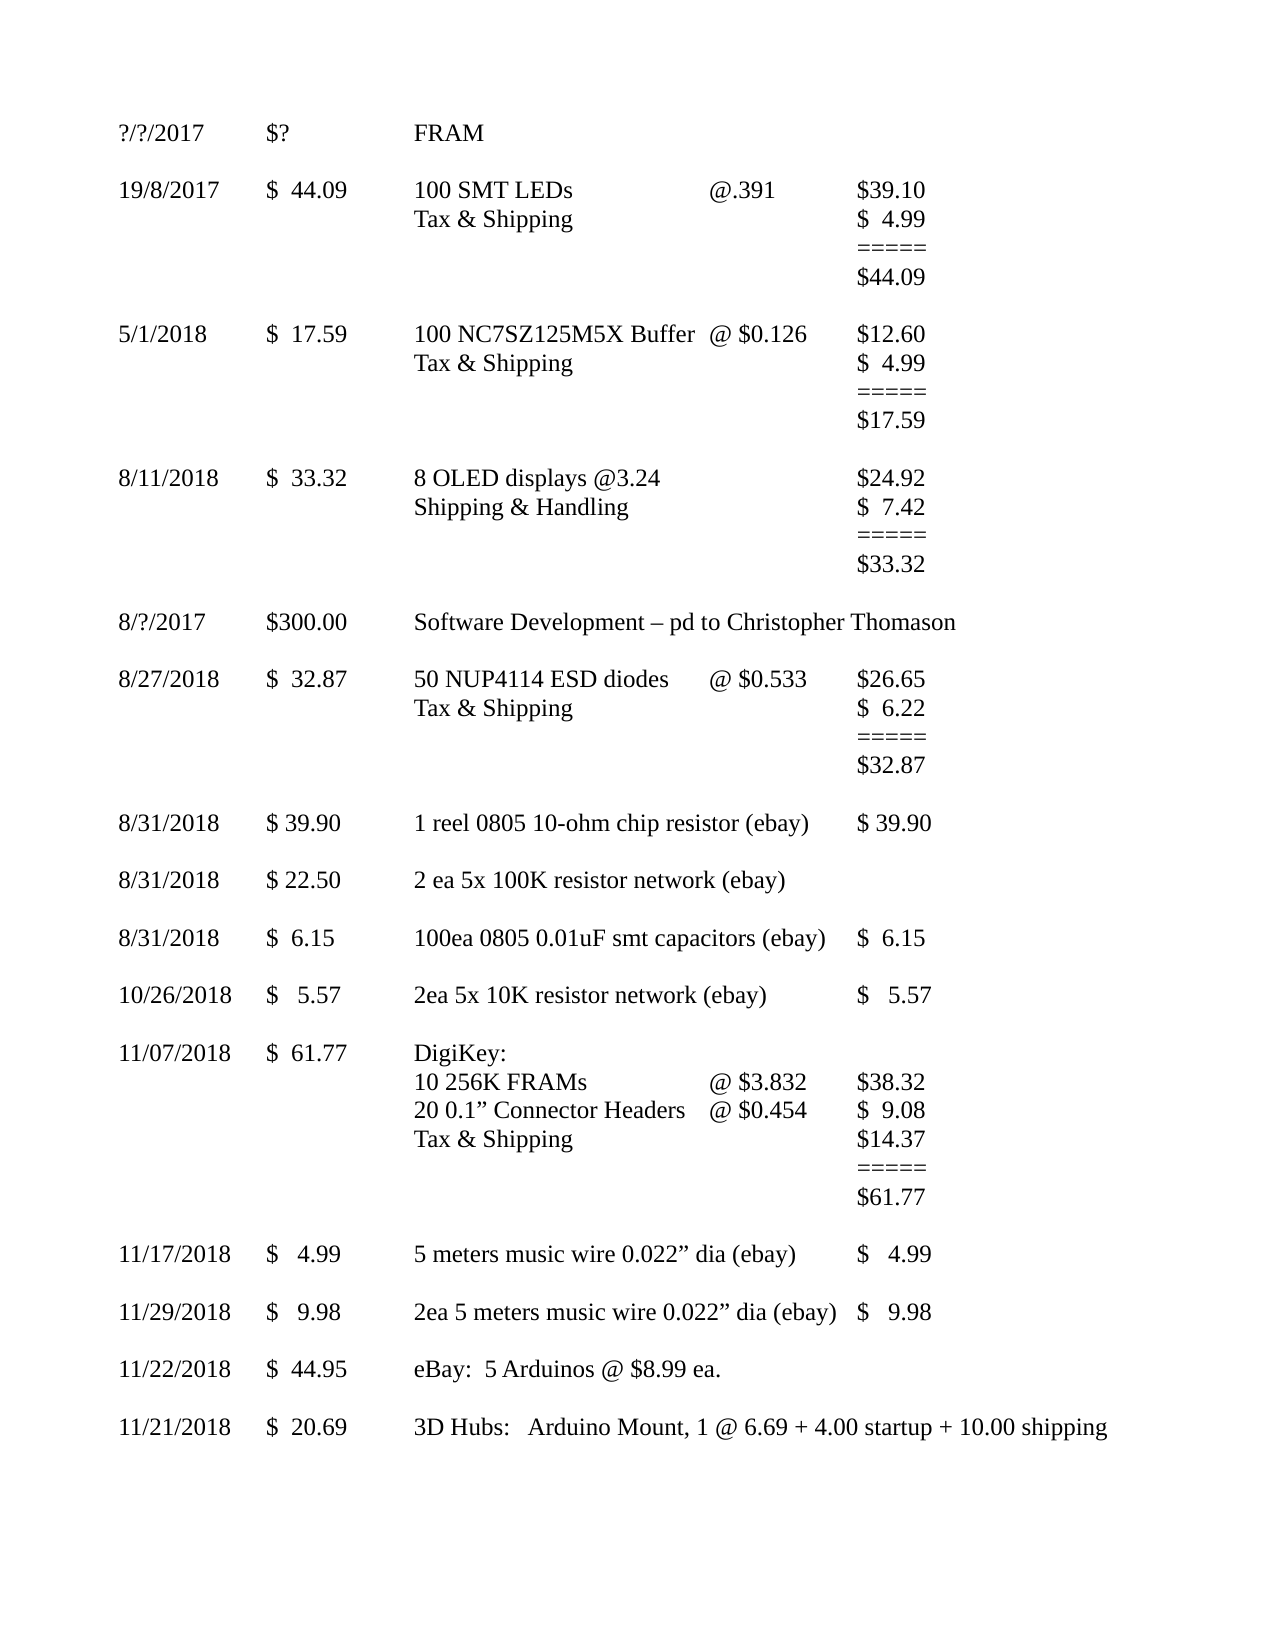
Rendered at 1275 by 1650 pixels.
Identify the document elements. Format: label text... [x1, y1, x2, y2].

text 8/31/2018 $ 39.90 1 reel 0805 10-ohm chip resistor (ebay) $ 39.90 [118, 808, 1157, 837]
text 8/11/2018 $ 33.32 8 OLED displays @3.24 $24.92 [118, 463, 1157, 492]
text ===== [118, 377, 1157, 406]
text 11/07/2018 $ 61.77 DigiKey: [118, 1038, 1157, 1067]
text $61.77 [118, 1182, 1157, 1211]
text ===== [118, 233, 1157, 262]
text 20 0.1” Connector Headers @ $0.454 $ 9.08 [118, 1096, 1157, 1124]
text Tax & Shipping $ 4.99 [118, 204, 1157, 233]
text 10/26/2018 $ 5.57 2ea 5x 10K resistor network (ebay) $ 5.57 [118, 981, 1157, 1009]
text 5/1/2018 $ 17.59 100 NC7SZ125M5X Buffer @ $0.126 $12.60 [118, 319, 1157, 348]
text 8/27/2018 $ 32.87 50 NUP4114 ESD diodes @ $0.533 $26.65 [118, 664, 1157, 693]
text 8/31/2018 $ 22.50 2 ea 5x 100K resistor network (ebay) [118, 866, 1157, 894]
text 11/21/2018 $ 20.69 3D Hubs: Arduino Mount, 1 @ 6.69 + 4.00 startup + 10.00 shipping [118, 1412, 1157, 1441]
text $17.59 [118, 406, 1157, 434]
text 11/22/2018 $ 44.95 eBay: 5 Arduinos @ $8.99 ea. [118, 1354, 1157, 1383]
text Tax & Shipping $ 4.99 [118, 348, 1157, 377]
text 11/29/2018 $ 9.98 2ea 5 meters music wire 0.022” dia (ebay) $ 9.98 [118, 1297, 1157, 1326]
text ===== [118, 722, 1157, 751]
text Shipping & Handling $ 7.42 [118, 492, 1157, 521]
text $33.32 [118, 549, 1157, 578]
text 11/17/2018 $ 4.99 5 meters music wire 0.022” dia (ebay) $ 4.99 [118, 1239, 1157, 1268]
text ?/?/2017 $? FRAM [118, 118, 1157, 147]
text Tax & Shipping $ 6.22 [118, 693, 1157, 722]
text Tax & Shipping $14.37 [118, 1124, 1157, 1153]
text 8/?/2017 $300.00 Software Development – pd to Christopher Thomason [118, 607, 1157, 636]
text ===== [118, 521, 1157, 549]
text 10 256K FRAMs @ $3.832 $38.32 [118, 1067, 1157, 1096]
text $32.87 [118, 751, 1157, 779]
text 19/8/2017 $ 44.09 100 SMT LEDs @.391 $39.10 [118, 176, 1157, 204]
text 8/31/2018 $ 6.15 100ea 0805 0.01uF smt capacitors (ebay) $ 6.15 [118, 923, 1157, 952]
text ===== [118, 1153, 1157, 1182]
text $44.09 [118, 262, 1157, 291]
